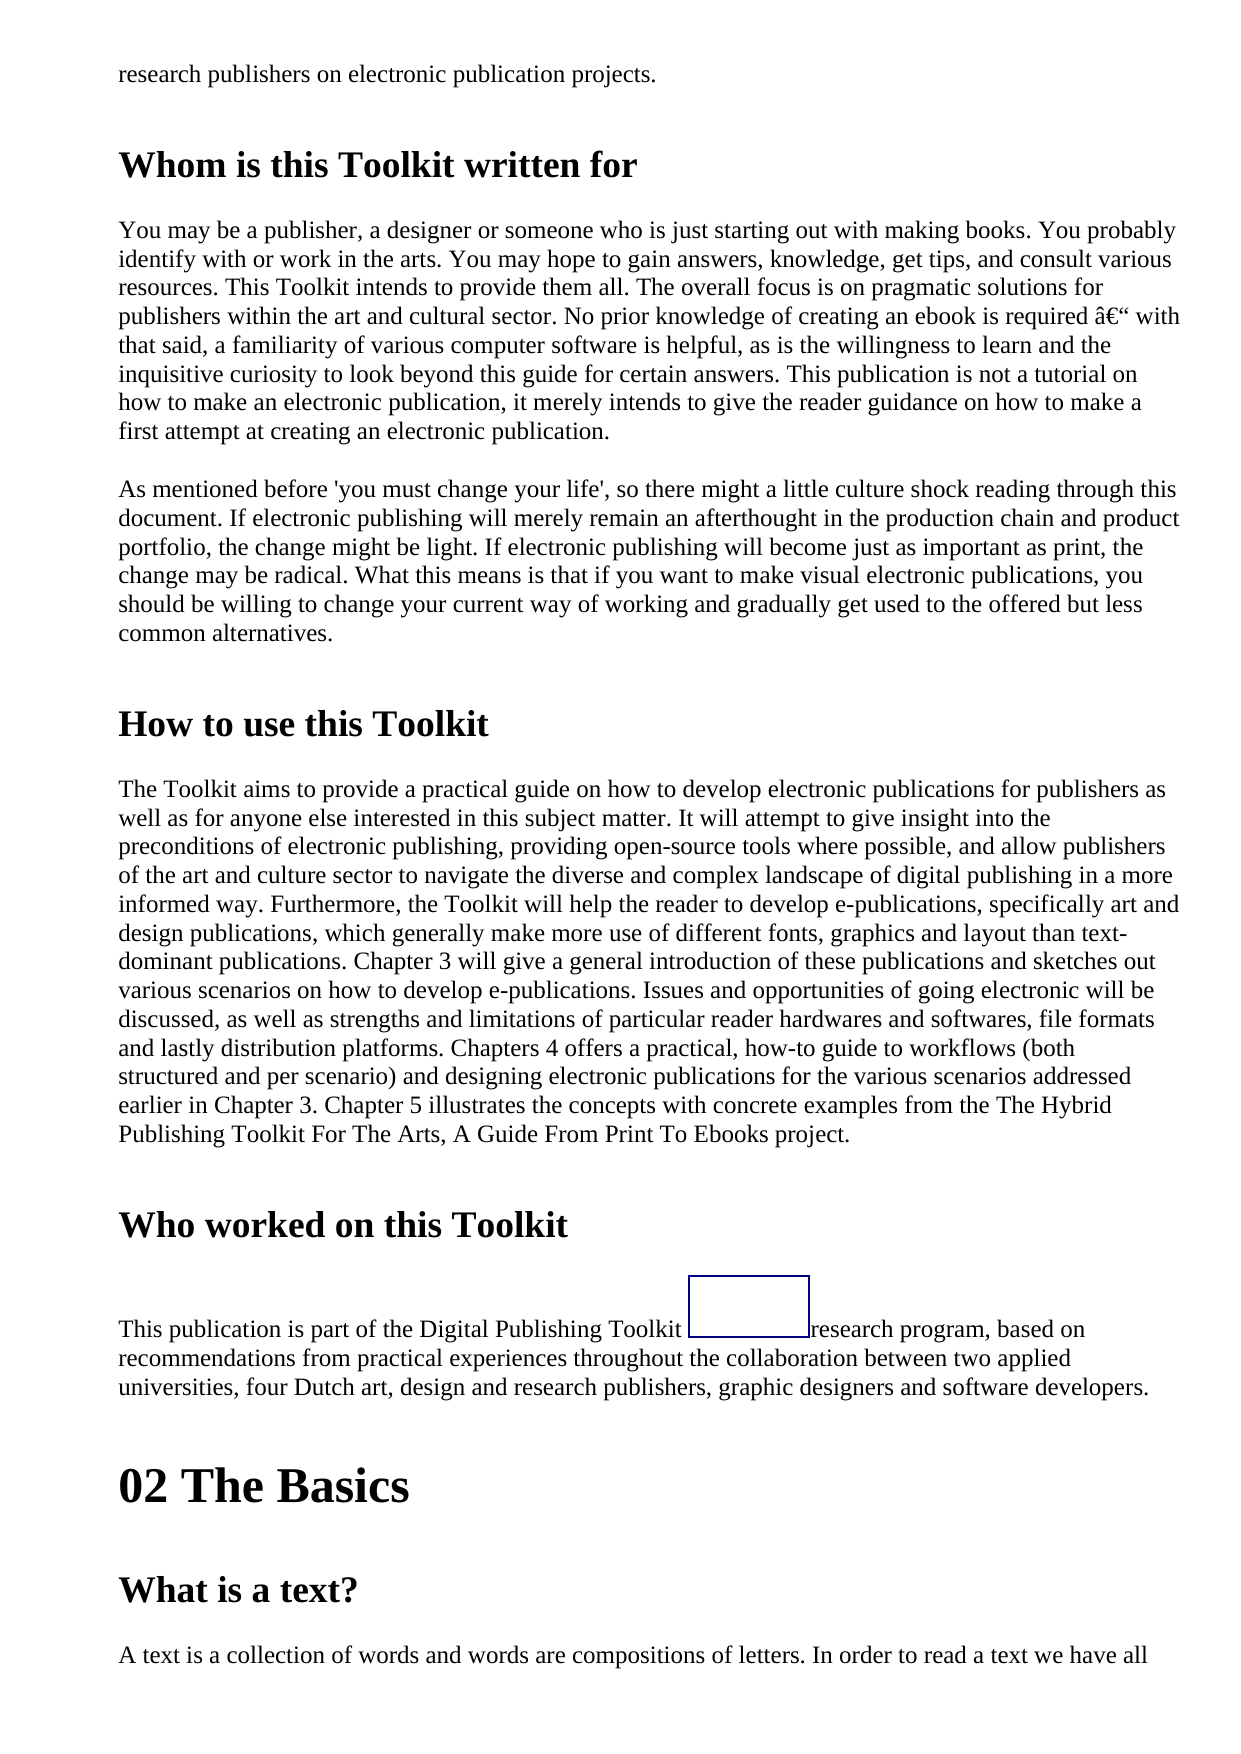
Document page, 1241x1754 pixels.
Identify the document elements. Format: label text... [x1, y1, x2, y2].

subtitle Whom is this Toolkit written for [118, 142, 1181, 185]
subtitle 02 The Basics [118, 1455, 1181, 1513]
text As mentioned before 'you must change your life', so there might a little culture shock reading through this document. If electronic publishing will merely remain an afterthought in the production chain and product portfolio, the change might be light. If electronic publishing will become just as important as print, the change may be radical. What this means is that if you want to make visual electronic publications, you should be willing to change your current way of working and gradually get used to the offered but less common alternatives. [118, 474, 1181, 647]
text The Toolkit aims to provide a practical guide on how to develop electronic publications for publishers as well as for anyone else interested in this subject matter. It will attempt to give insight into the preconditions of electronic publishing, providing open-source tools where possible, and allow publishers of the art and culture sector to navigate the diverse and complex landscape of digital publishing in a more informed way. Furthermore, the Toolkit will help the reader to develop e-publications, specifically art and design publications, which generally make more use of different fonts, graphics and layout than text-dominant publications. Chapter 3 will give a general introduction of these publications and sketches out various scenarios on how to develop e-publications. Issues and opportunities of going electronic will be discussed, as well as strengths and limitations of particular reader hardwares and softwares, file formats and lastly distribution platforms. Chapters 4 offers a practical, how-to guide to workflows (both structured and per scenario) and designing electronic publications for the various scenarios addressed earlier in Chapter 3. Chapter 5 illustrates the concepts with concrete examples from the The Hybrid Publishing Toolkit For The Arts, A Guide From Print To Ebooks project. [118, 774, 1181, 1148]
text You may be a publisher, a designer or someone who is just starting out with making books. You probably identify with or work in the arts. You may hope to gain answers, knowledge, get tips, and consult various resources. This Toolkit intends to provide them all. The overall focus is on pragmatic solutions for publishers within the art and cultural sector. No prior knowledge of creating an ebook is required â€“ with that said, a familiarity of various computer software is helpful, as is the willingness to learn and the inquisitive curiosity to look beyond this guide for certain answers. This publication is not a tutorial on how to make an electronic publication, it merely intends to give the reader guidance on how to make a first attempt at creating an electronic publication. [118, 215, 1181, 445]
text A text is a collection of words and words are compositions of letters. In order to read a text we have all [118, 1640, 1181, 1669]
subtitle What is a text? [118, 1567, 1181, 1610]
text This publication is part of the Digital Publishing Toolkit research program, based on recommendations from practical experiences throughout the collaboration between two applied universities, four Dutch art, design and research publishers, graphic designers and software developers. [118, 1275, 1181, 1401]
text research publishers on electronic publication projects. [118, 59, 1181, 88]
subtitle Who worked on this Toolkit [118, 1202, 1181, 1245]
subtitle How to use this Toolkit [118, 701, 1181, 744]
